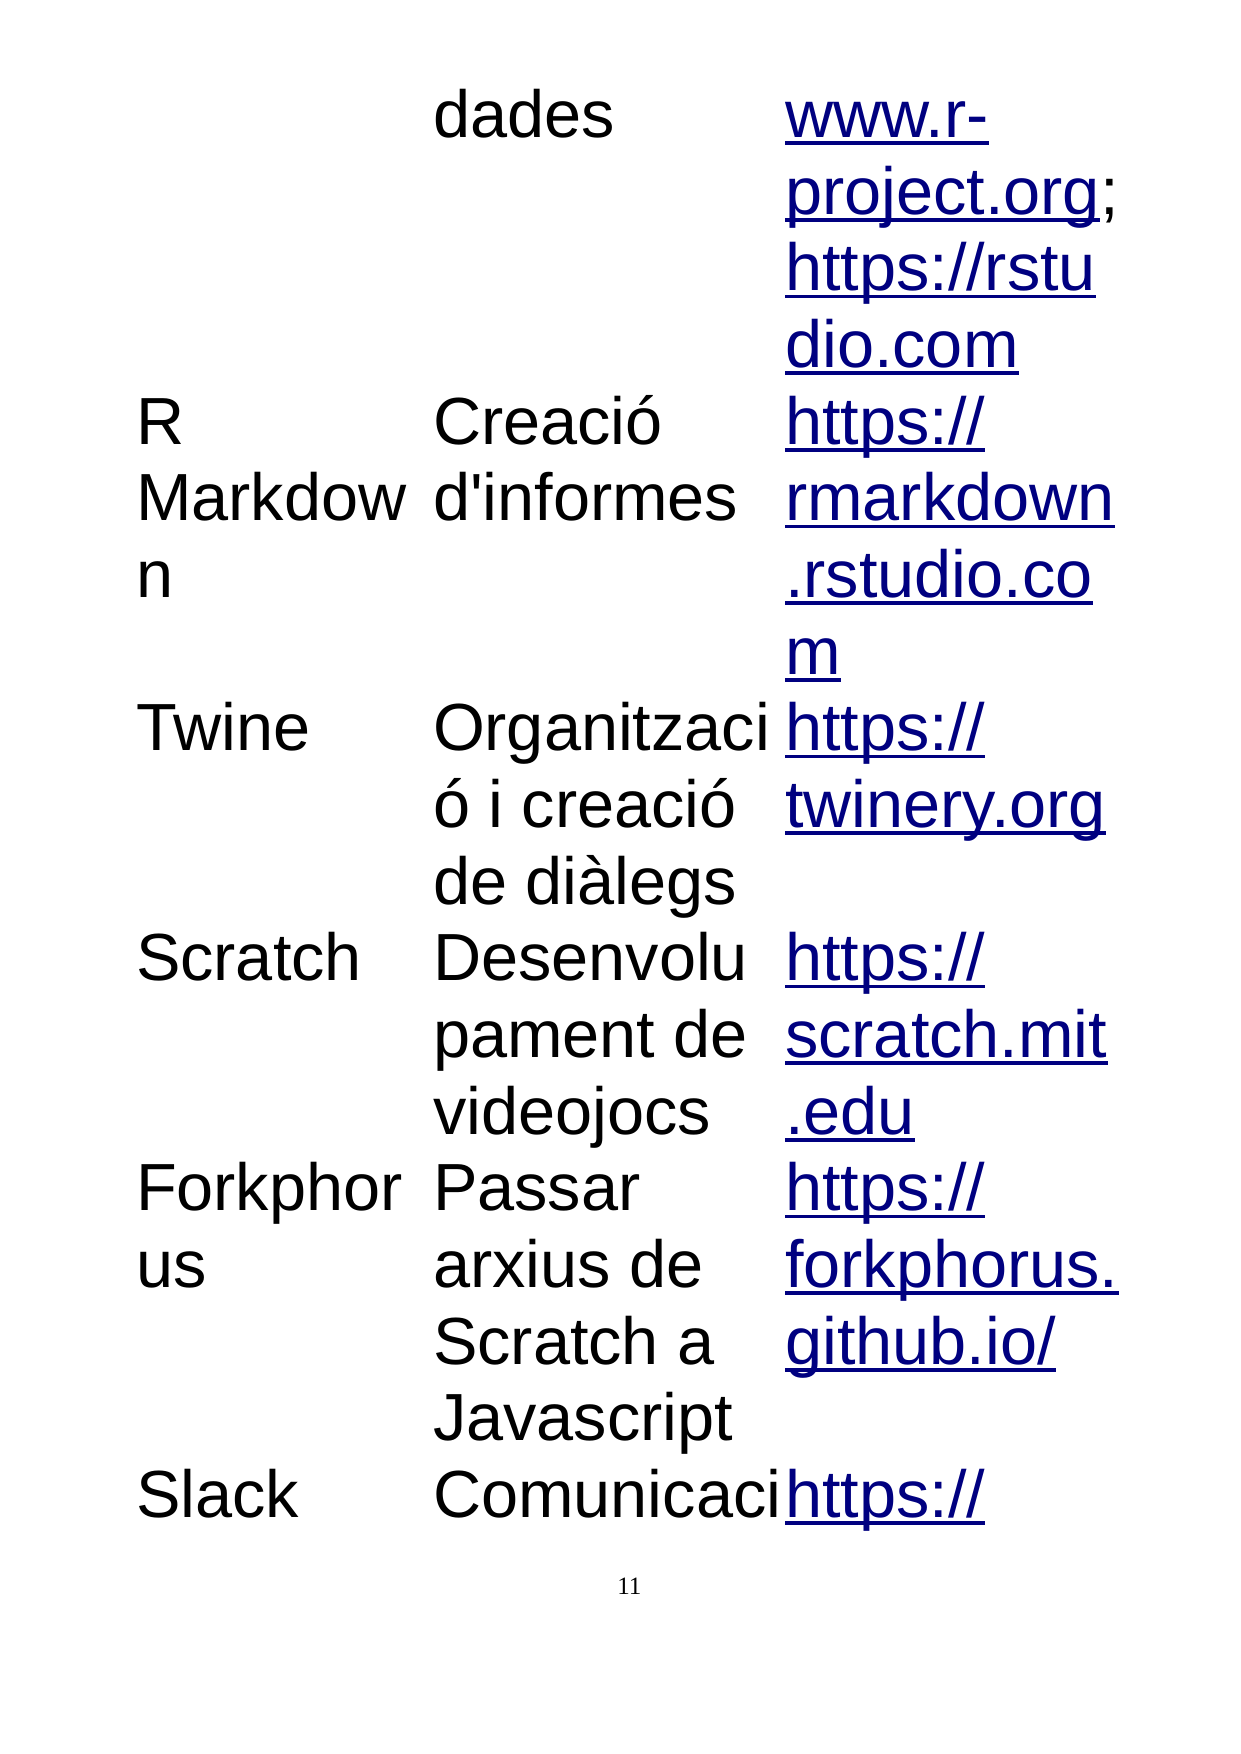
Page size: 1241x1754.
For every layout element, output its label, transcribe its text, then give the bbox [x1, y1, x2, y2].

table_cell https://twinery.org [785, 688, 1122, 918]
table_cell R Markdown [136, 382, 433, 688]
table_cell Organització i creació de diàlegs [433, 688, 785, 918]
table_cell https://forkphorus.github.io/ [785, 1148, 1122, 1455]
table_cell Creació d'informes [433, 382, 785, 688]
table_cell Slack [136, 1455, 433, 1532]
table_cell https://slack.com/intl/es-es/ [785, 1455, 1122, 1532]
table_cell Comunicació amb el tutor [433, 1455, 785, 1532]
table_cell Scratch [136, 918, 433, 1148]
table_cell https://scratch.mit.edu [785, 918, 1122, 1148]
table_cell Desenvolupament de videojocs [433, 918, 785, 1148]
table_cell Passar arxius de Scratch a Javascript [433, 1148, 785, 1455]
table_cell Forkphorus [136, 1148, 433, 1455]
table_cell Twine [136, 688, 433, 918]
table_cell dades [433, 75, 785, 382]
table_cell [136, 75, 433, 382]
table_cell https://rmarkdown.rstudio.com [785, 382, 1122, 688]
table_cell www.r-project.org; https://rstudio.com [785, 75, 1122, 382]
